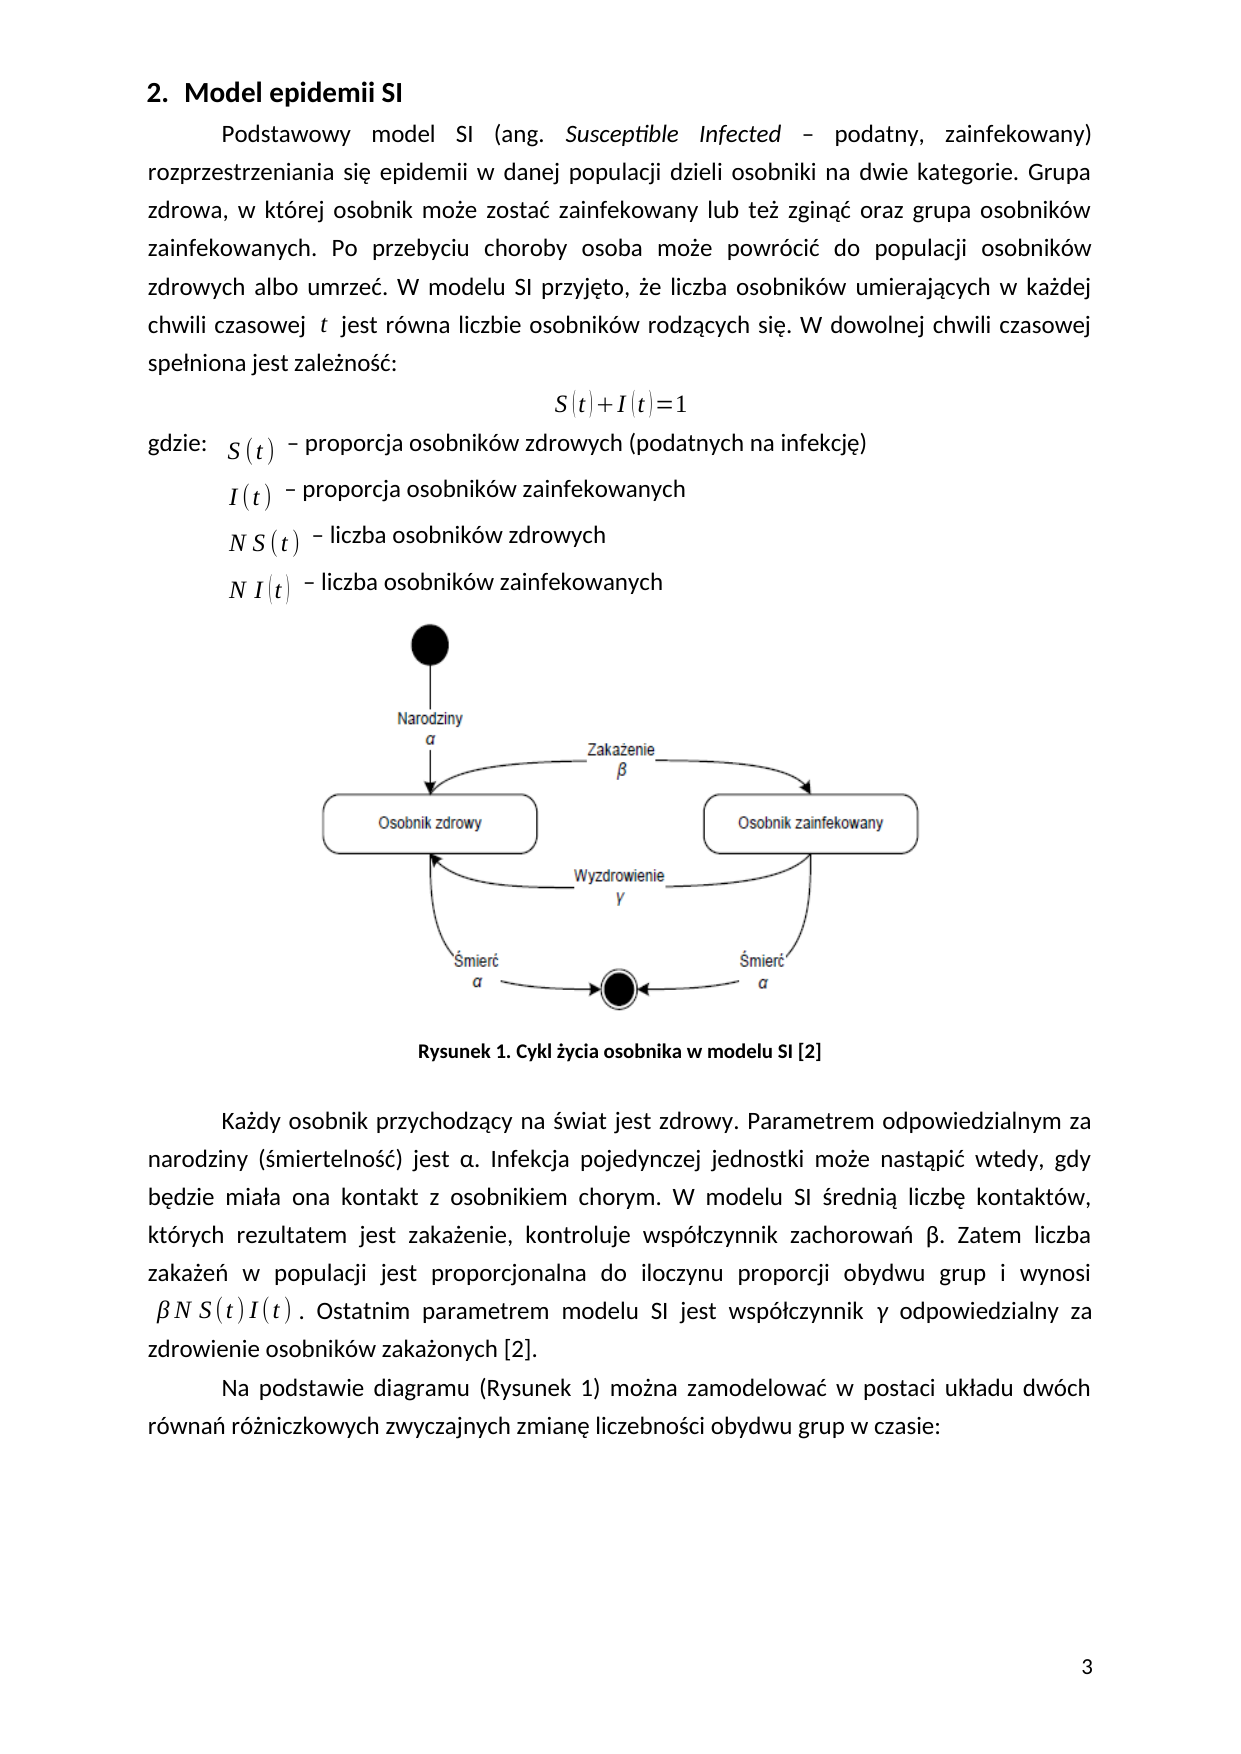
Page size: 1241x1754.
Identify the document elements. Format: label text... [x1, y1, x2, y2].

text – proporcja osobników zainfekowanych [148, 473, 1093, 512]
text Na podstawie diagramu (Rysunek 1) można zamodelować w postaci układu dwóch równań różniczkowych zwyczajnych zmianę liczebności obydwu grup w czasie: [148, 1372, 1093, 1440]
text gdzie: – proporcja osobników zdrowych (podatnych na infekcję) [148, 385, 1093, 466]
text – liczba osobników zdrowych [148, 519, 1093, 558]
picture [303, 612, 937, 1032]
text Podstawowy model SI (ang. Susceptible Infected – podatny, zainfekowany) rozprzestrzeniania się epidemii w danej populacji dzieli osobniki na dwie kategorie. Grupa zdrowa, w której osobnik może zostać zainfekowany lub też zginąć oraz grupa osobników zainfekowanych. Po przebyciu choroby osoba może powrócić do populacji osobników zdrowych albo umrzeć. W modelu SI przyjęto, że liczba osobników umierających w każdej chwili czasowej jest równa liczbie osobników rodzących się. W dowolnej chwili czasowej spełniona jest zależność: [148, 118, 1093, 377]
list Model epidemii SI [146, 74, 1093, 109]
text Rysunek 1. Cykl życia osobnika w modelu SI [2] [148, 1038, 1093, 1063]
text Każdy osobnik przychodzący na świat jest zdrowy. Parametrem odpowiedzialnym za narodziny (śmiertelność) jest α. Infekcja pojedynczej jednostki może nastąpić wtedy, gdy będzie miała ona kontakt z osobnikiem chorym. W modelu SI średnią liczbę kontaktów, których rezultatem jest zakażenie, kontroluje współczynnik zachorowań β. Zatem liczba zakażeń w populacji jest proporcjonalna do iloczynu proporcji obydwu grup i wynosi . Ostatnim parametrem modelu SI jest współczynnik γ odpowiedzialny za zdrowienie osobników zakażonych [2]. [148, 1105, 1093, 1364]
text – liczba osobników zainfekowanych [148, 566, 1093, 605]
